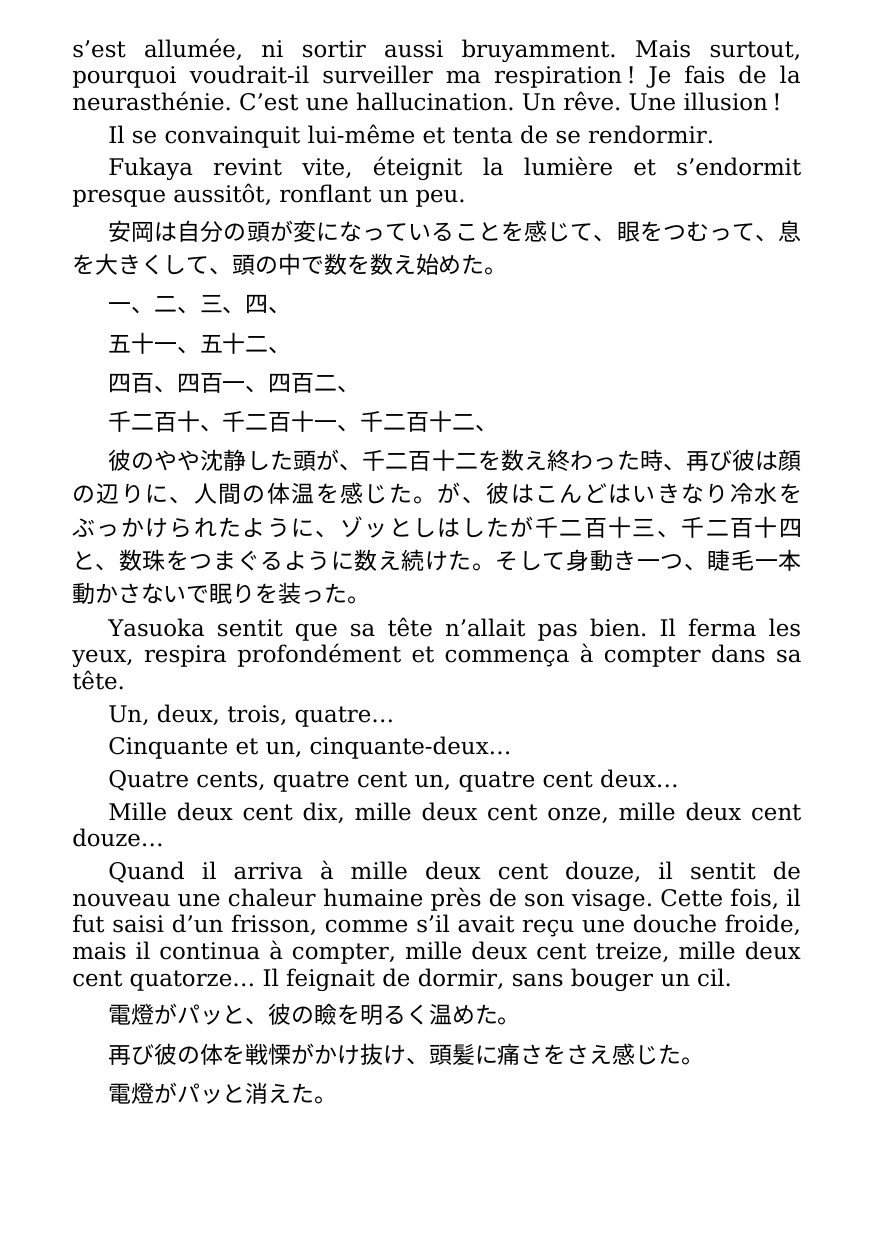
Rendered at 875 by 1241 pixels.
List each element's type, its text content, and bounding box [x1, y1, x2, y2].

text Un, deux, trois, quatre… [72, 701, 802, 728]
text Yasuoka sentit que sa tête n’allait pas bien. Il ferma les yeux, respira profondément et commença à compter dans sa tête. [72, 615, 802, 695]
text Fukaya revint vite, éteignit la lumière et s’endormit presque aussitôt, ronflant un peu. [72, 154, 802, 208]
text 四百、四百一、四百二、 [72, 364, 802, 398]
text 安岡は自分の頭が変になっていることを感じて、眼をつむって、息を大きくして、頭の中で数を数え始めた。 [72, 214, 802, 280]
text 電燈がパッと、彼の瞼を明るく温めた。 [72, 997, 802, 1031]
text s’est allumée, ni sortir aussi bruyamment. Mais surtout, pourquoi voudrait-il surveiller ma respiration ! Je fais de la neurasthénie. C’est une hallucination. Un rêve. Une illusion ! [72, 36, 802, 116]
text 電燈がパッと消えた。 [72, 1076, 802, 1109]
text 彼のやや沈静した頭が、千二百十二を数え終わった時、再び彼は顔の辺りに、人間の体温を感じた。が、彼はこんどはいきなり冷水をぶっかけられたように、ゾッとしはしたが千二百十三、千二百十四と、数珠をつまぐるように数え続けた。そして身動き一つ、睫毛一本動かさないで眠りを装った。 [72, 443, 802, 609]
text Quand il arriva à mille deux cent douze, il sentit de nouveau une chaleur humaine près de son visage. Cette fois, il fut saisi d’un frisson, comme s’il avait reçu une douche froide, mais il continua à compter, mille deux cent treize, mille deux cent quatorze… Il feignait de dormir, sans bouger un cil. [72, 858, 802, 991]
text 一、二、三、四、 [72, 286, 802, 319]
text Mille deux cent dix, mille deux cent onze, mille deux cent douze… [72, 799, 802, 852]
text Cinquante et un, cinquante-deux… [72, 733, 802, 760]
text Quatre cents, quatre cent un, quatre cent deux… [72, 766, 802, 793]
text 五十一、五十二、 [72, 325, 802, 359]
text Il se convainquit lui-même et tenta de se rendormir. [72, 122, 802, 149]
text 千二百十、千二百十一、千二百十二、 [72, 404, 802, 437]
text 再び彼の体を戦慄がかけ抜け、頭髪に痛さをさえ感じた。 [72, 1036, 802, 1070]
